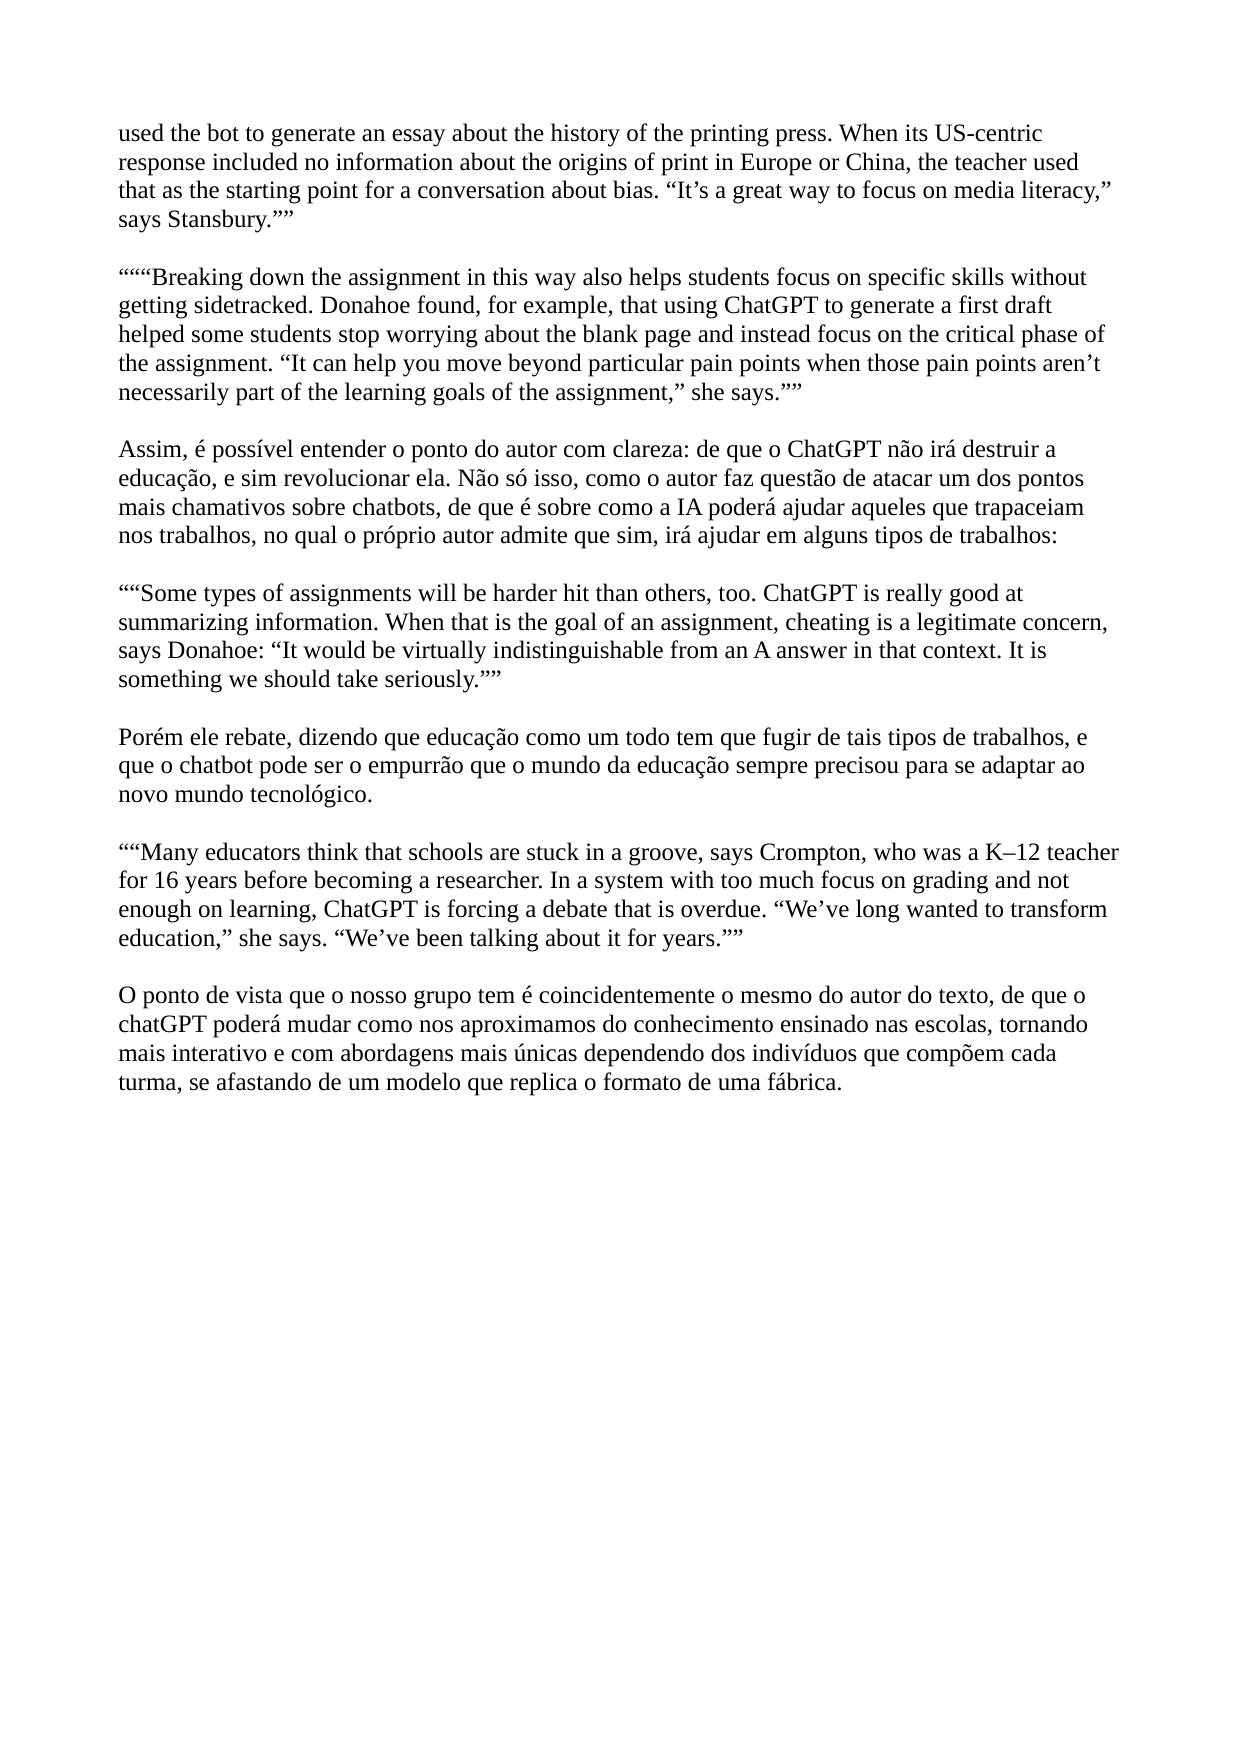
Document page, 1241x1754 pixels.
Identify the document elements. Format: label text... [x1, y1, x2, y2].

text Porém ele rebate, dizendo que educação como um todo tem que fugir de tais tipos de trabalhos, e que o chatbot pode ser o empurrão que o mundo da educação sempre precisou para se adaptar ao novo mundo tecnológico. [118, 722, 1122, 808]
text ““Many educators think that schools are stuck in a groove, says Crompton, who was a K–12 teacher for 16 years before becoming a researcher. In a system with too much focus on grading and not enough on learning, ChatGPT is forcing a debate that is overdue. “We’ve long wanted to transform education,” she says. “We’ve been talking about it for years.”” [118, 837, 1122, 952]
text used the bot to generate an essay about the history of the printing press. When its US-centric response included no information about the origins of print in Europe or China, the teacher used that as the starting point for a conversation about bias. “It’s a great way to focus on media literacy,” says Stansbury.”” [118, 118, 1122, 233]
text Assim, é possível entender o ponto do autor com clareza: de que o ChatGPT não irá destruir a educação, e sim revolucionar ela. Não só isso, como o autor faz questão de atacar um dos pontos mais chamativos sobre chatbots, de que é sobre como a IA poderá ajudar aqueles que trapaceiam nos trabalhos, no qual o próprio autor admite que sim, irá ajudar em alguns tipos de trabalhos: [118, 434, 1122, 549]
text ““Some types of assignments will be harder hit than others, too. ChatGPT is really good at summarizing information. When that is the goal of an assignment, cheating is a legitimate concern, says Donahoe: “It would be virtually indistinguishable from an A answer in that context. It is something we should take seriously.”” [118, 578, 1122, 693]
text O ponto de vista que o nosso grupo tem é coincidentemente o mesmo do autor do texto, de que o chatGPT poderá mudar como nos aproximamos do conhecimento ensinado nas escolas, tornando mais interativo e com abordagens mais únicas dependendo dos indivíduos que compõem cada turma, se afastando de um modelo que replica o formato de uma fábrica. [118, 981, 1122, 1096]
text “““Breaking down the assignment in this way also helps students focus on specific skills without getting sidetracked. Donahoe found, for example, that using ChatGPT to generate a first draft helped some students stop worrying about the blank page and instead focus on the critical phase of the assignment. “It can help you move beyond particular pain points when those pain points aren’t necessarily part of the learning goals of the assignment,” she says.”” [118, 262, 1122, 406]
